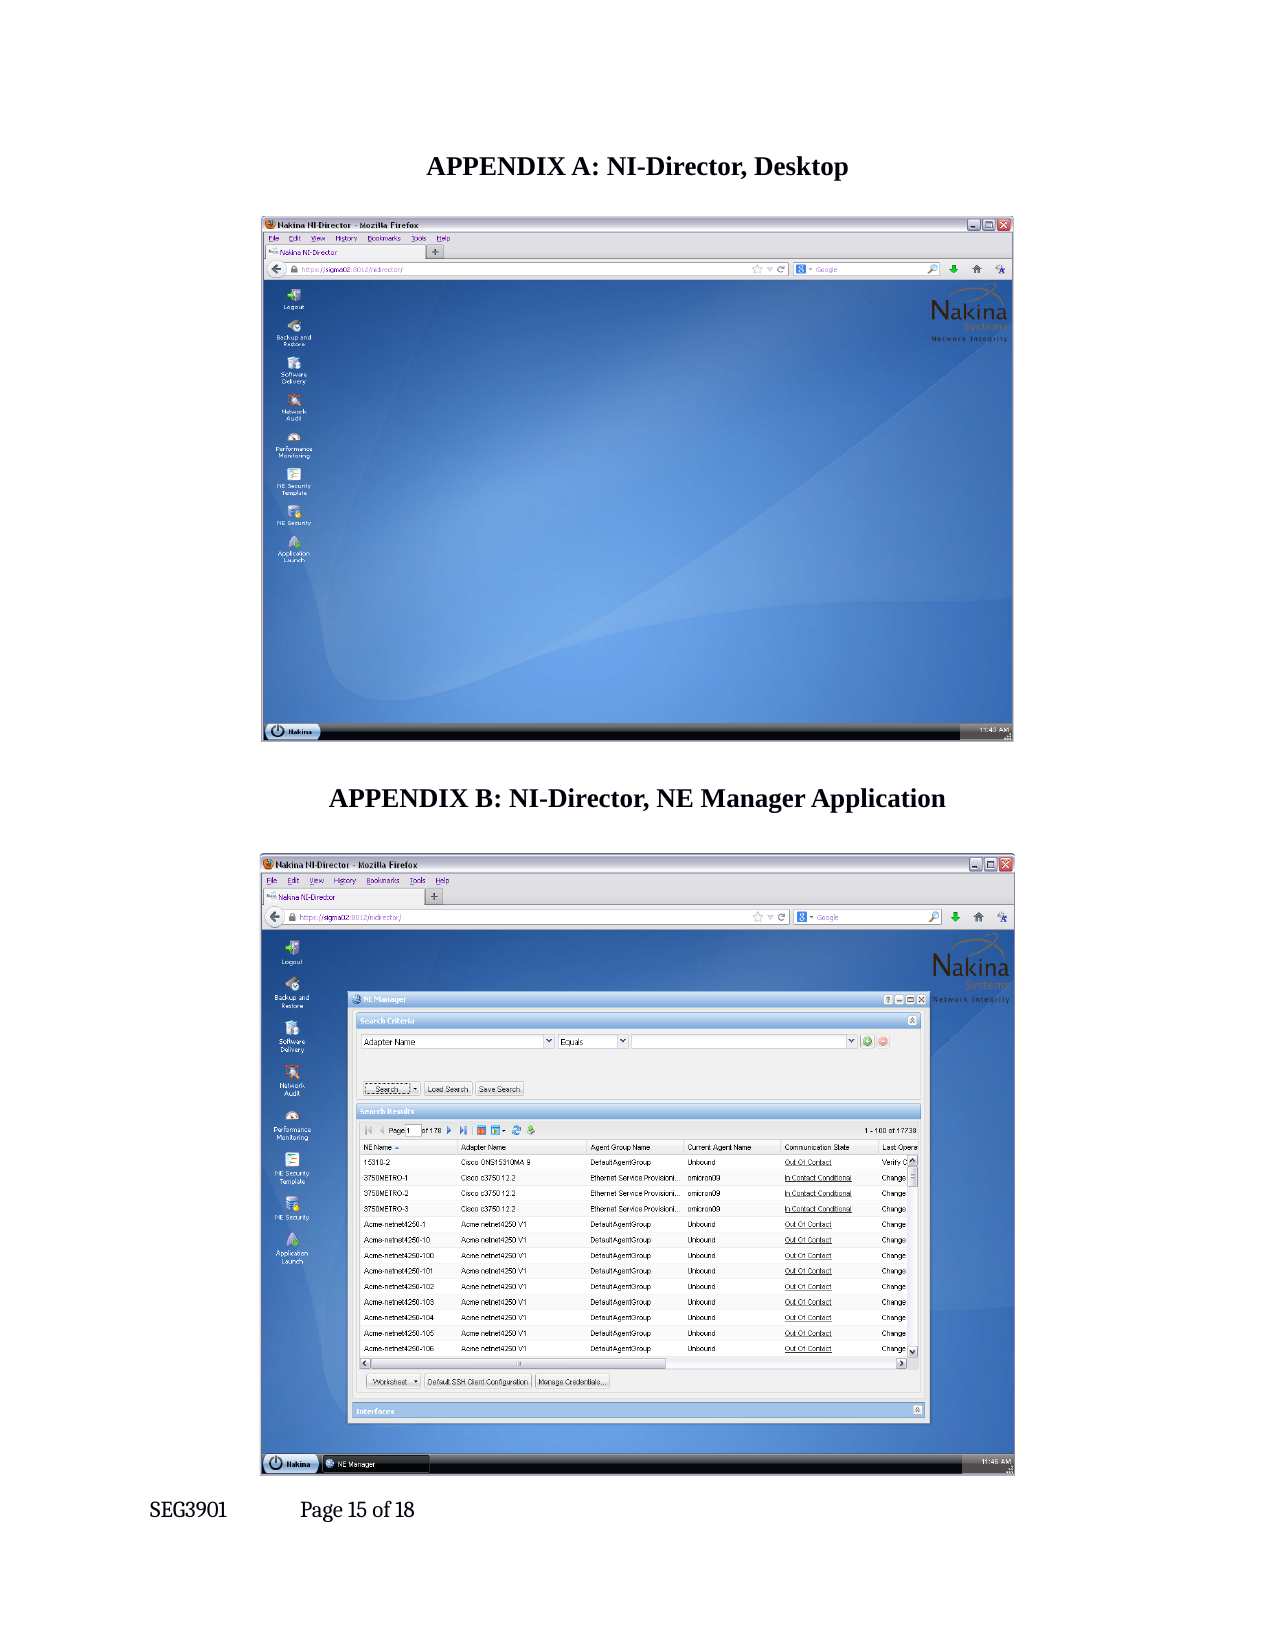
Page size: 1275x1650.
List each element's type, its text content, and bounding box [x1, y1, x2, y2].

text APPENDIX A: NI-Director, Desktop [150, 150, 1125, 181]
text APPENDIX B: NI-Director, NE Manager Application [150, 782, 1125, 813]
picture [261, 216, 1014, 742]
picture [259, 853, 1015, 1476]
